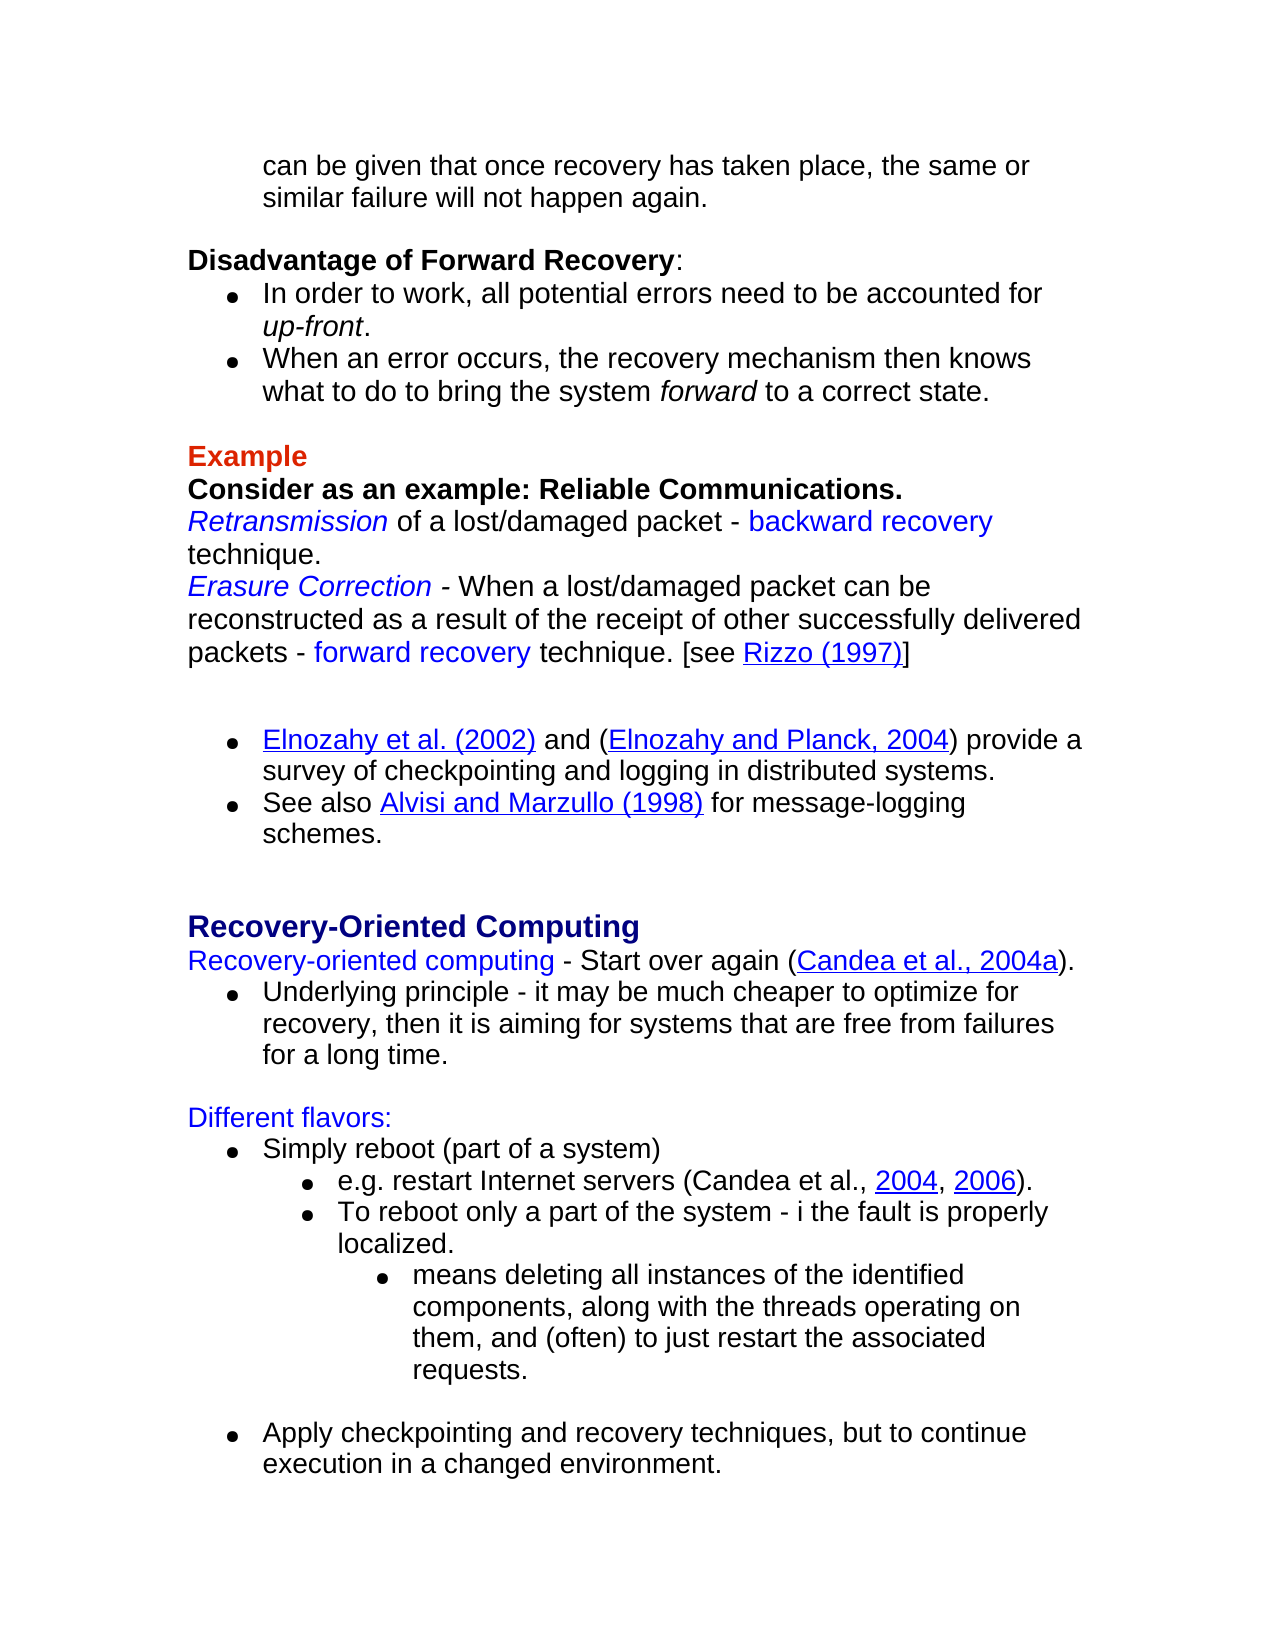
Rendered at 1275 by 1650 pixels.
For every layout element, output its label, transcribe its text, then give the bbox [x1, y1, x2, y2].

list To reboot only a part of the system - i the fault is properly localized. [300, 1196, 1087, 1259]
text Recovery-Oriented Computing [187, 909, 1087, 943]
list e.g. restart Internet servers (Candea et al., 2004, 2006). [300, 1165, 1087, 1196]
text Disadvantage of Forward Recovery: [187, 244, 1087, 277]
text Consider as an example: Reliable Communications. [187, 473, 1087, 505]
text Erasure Correction - When a lost/damaged packet can be reconstructed as a result of the receipt of other successfully delivered packets - forward recovery technique. [see Rizzo (1997)] [187, 570, 1087, 668]
text Example [187, 440, 1087, 473]
list In order to work, all potential errors need to be accounted for up-front. [225, 277, 1087, 342]
list can be given that once recovery has taken place, the same or similar failure will not happen again. [225, 150, 1087, 213]
text Retransmission of a lost/damaged packet - backward recovery technique. [187, 505, 1087, 570]
list Apply checkpointing and recovery techniques, but to continue execution in a changed environment. [225, 1417, 1087, 1479]
list means deleting all instances of the identified components, along with the threads operating on them, and (often) to just restart the associated requests. [375, 1259, 1087, 1385]
list When an error occurs, the recovery mechanism then knows what to do to bring the system forward to a correct state. [225, 342, 1087, 407]
list See also Alvisi and Marzullo (1998) for message-logging schemes. [225, 787, 1087, 849]
list Underlying principle - it may be much cheaper to optimize for recovery, then it is aiming for systems that are free from failures for a long time. [225, 976, 1087, 1071]
text Recovery-oriented computing - Start over again (Candea et al., 2004a). [187, 943, 1087, 976]
list Simply reboot (part of a system) [225, 1133, 1087, 1165]
text Different flavors: [187, 1102, 1087, 1133]
list Elnozahy et al. (2002) and (Elnozahy and Planck, 2004) provide a survey of checkpointing and logging in distributed systems. [225, 724, 1087, 787]
